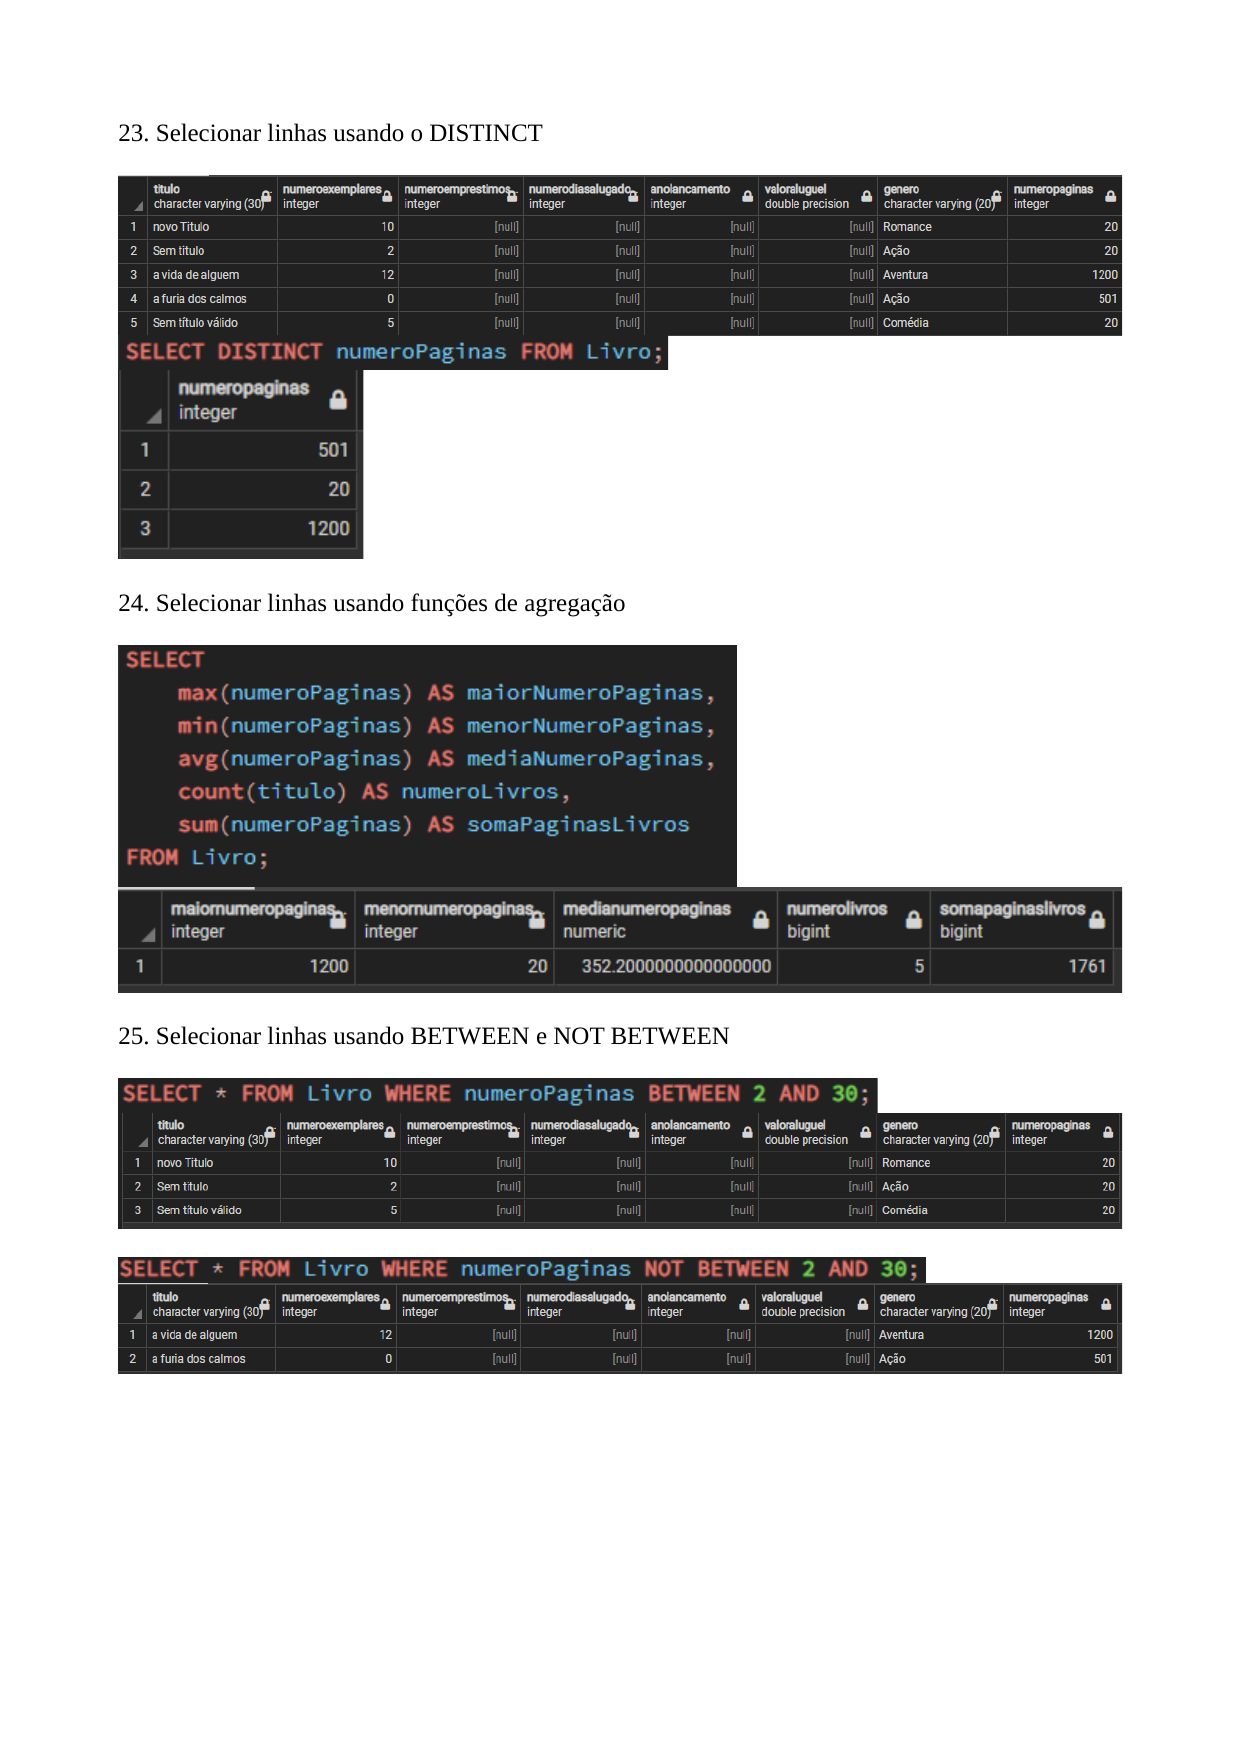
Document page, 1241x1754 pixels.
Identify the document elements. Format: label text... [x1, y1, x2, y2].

picture [118, 1257, 1123, 1374]
text 25. Selecionar linhas usando BETWEEN e NOT BETWEEN [118, 1021, 1122, 1050]
picture [118, 1078, 1123, 1229]
picture [118, 645, 1123, 993]
text 23. Selecionar linhas usando o DISTINCT [118, 118, 1122, 147]
picture [118, 175, 1123, 559]
text 24. Selecionar linhas usando funções de agregação [118, 588, 1122, 617]
